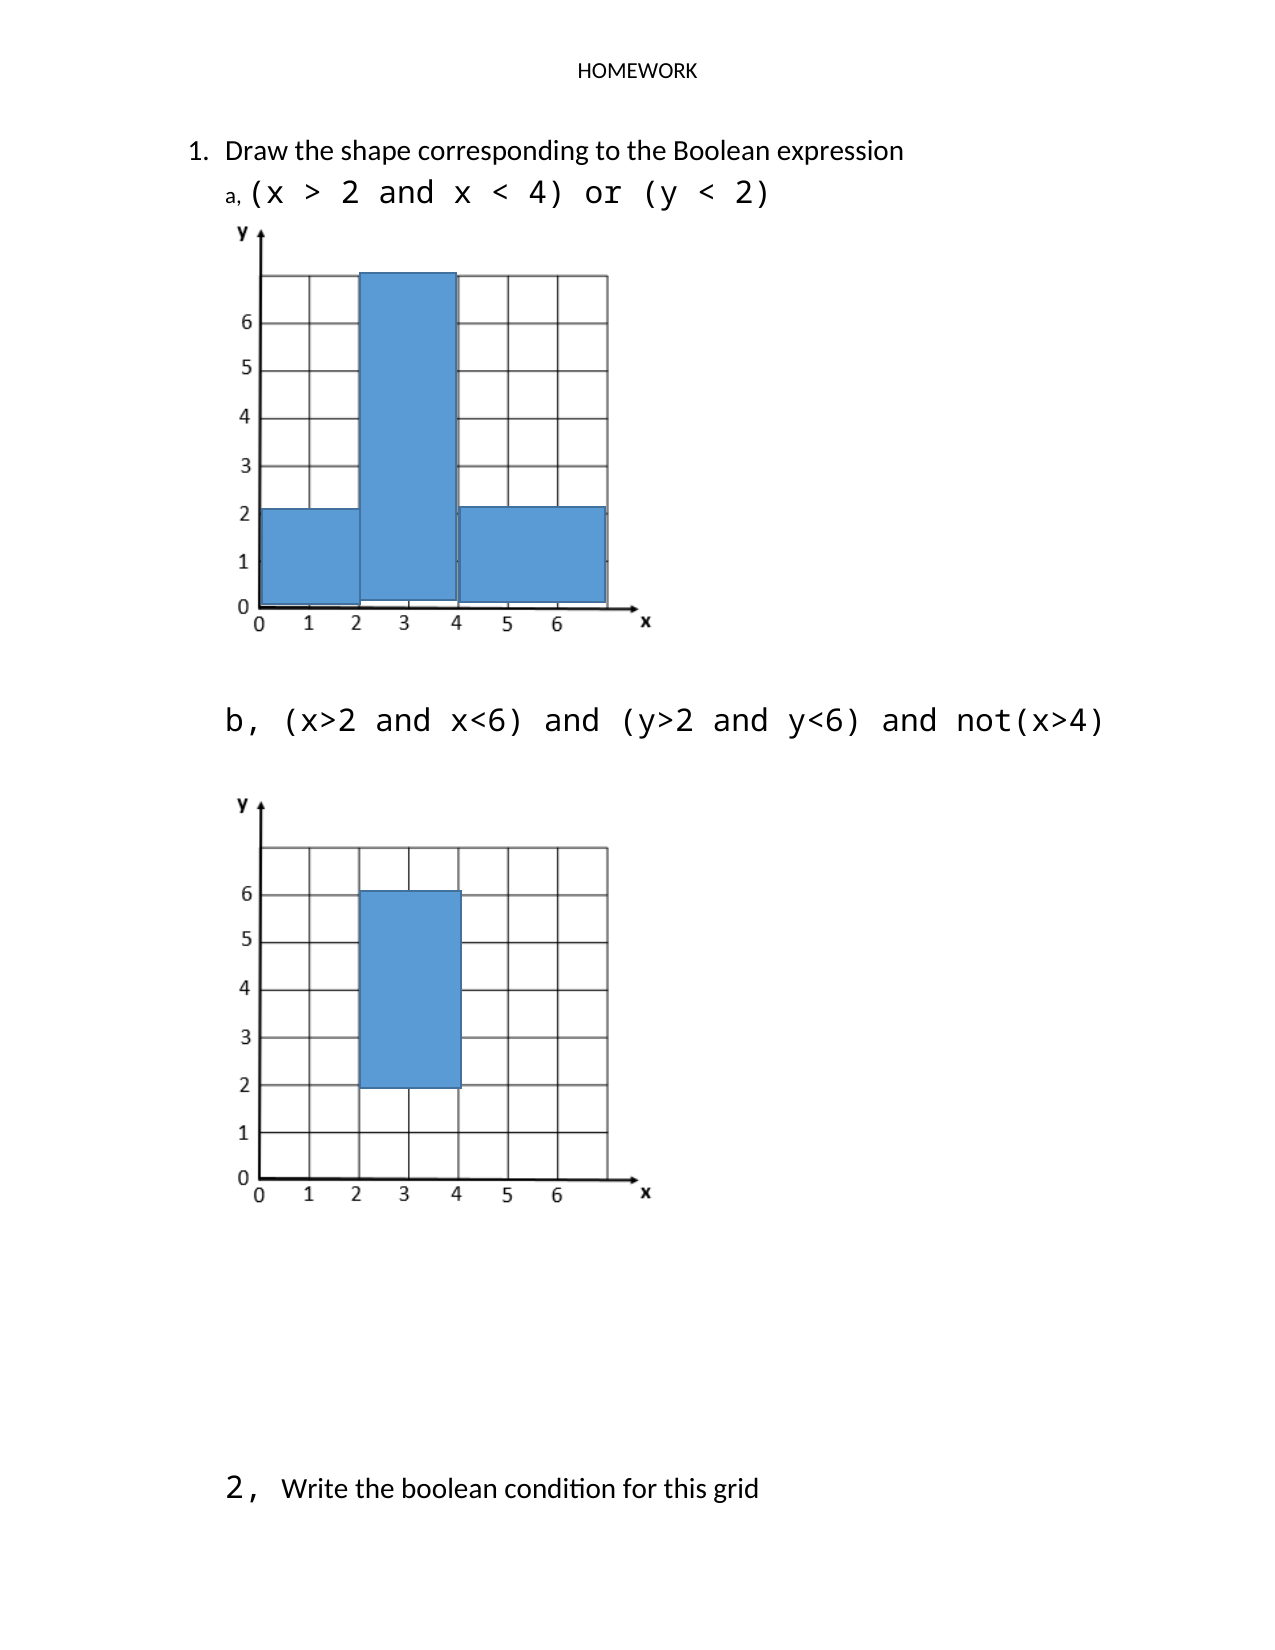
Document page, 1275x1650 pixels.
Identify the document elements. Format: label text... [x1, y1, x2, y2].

text b, (x>2 and x<6) and (y>2 and y<6) and not(x>4) [187, 698, 1125, 741]
text 2, Write the boolean condition for this grid [225, 1465, 1125, 1508]
list Draw the shape corresponding to the Boolean expression [187, 132, 1125, 168]
text a, (x > 2 and x < 4) or (y < 2) [225, 170, 1125, 645]
text HOMEWORK [150, 56, 1125, 114]
